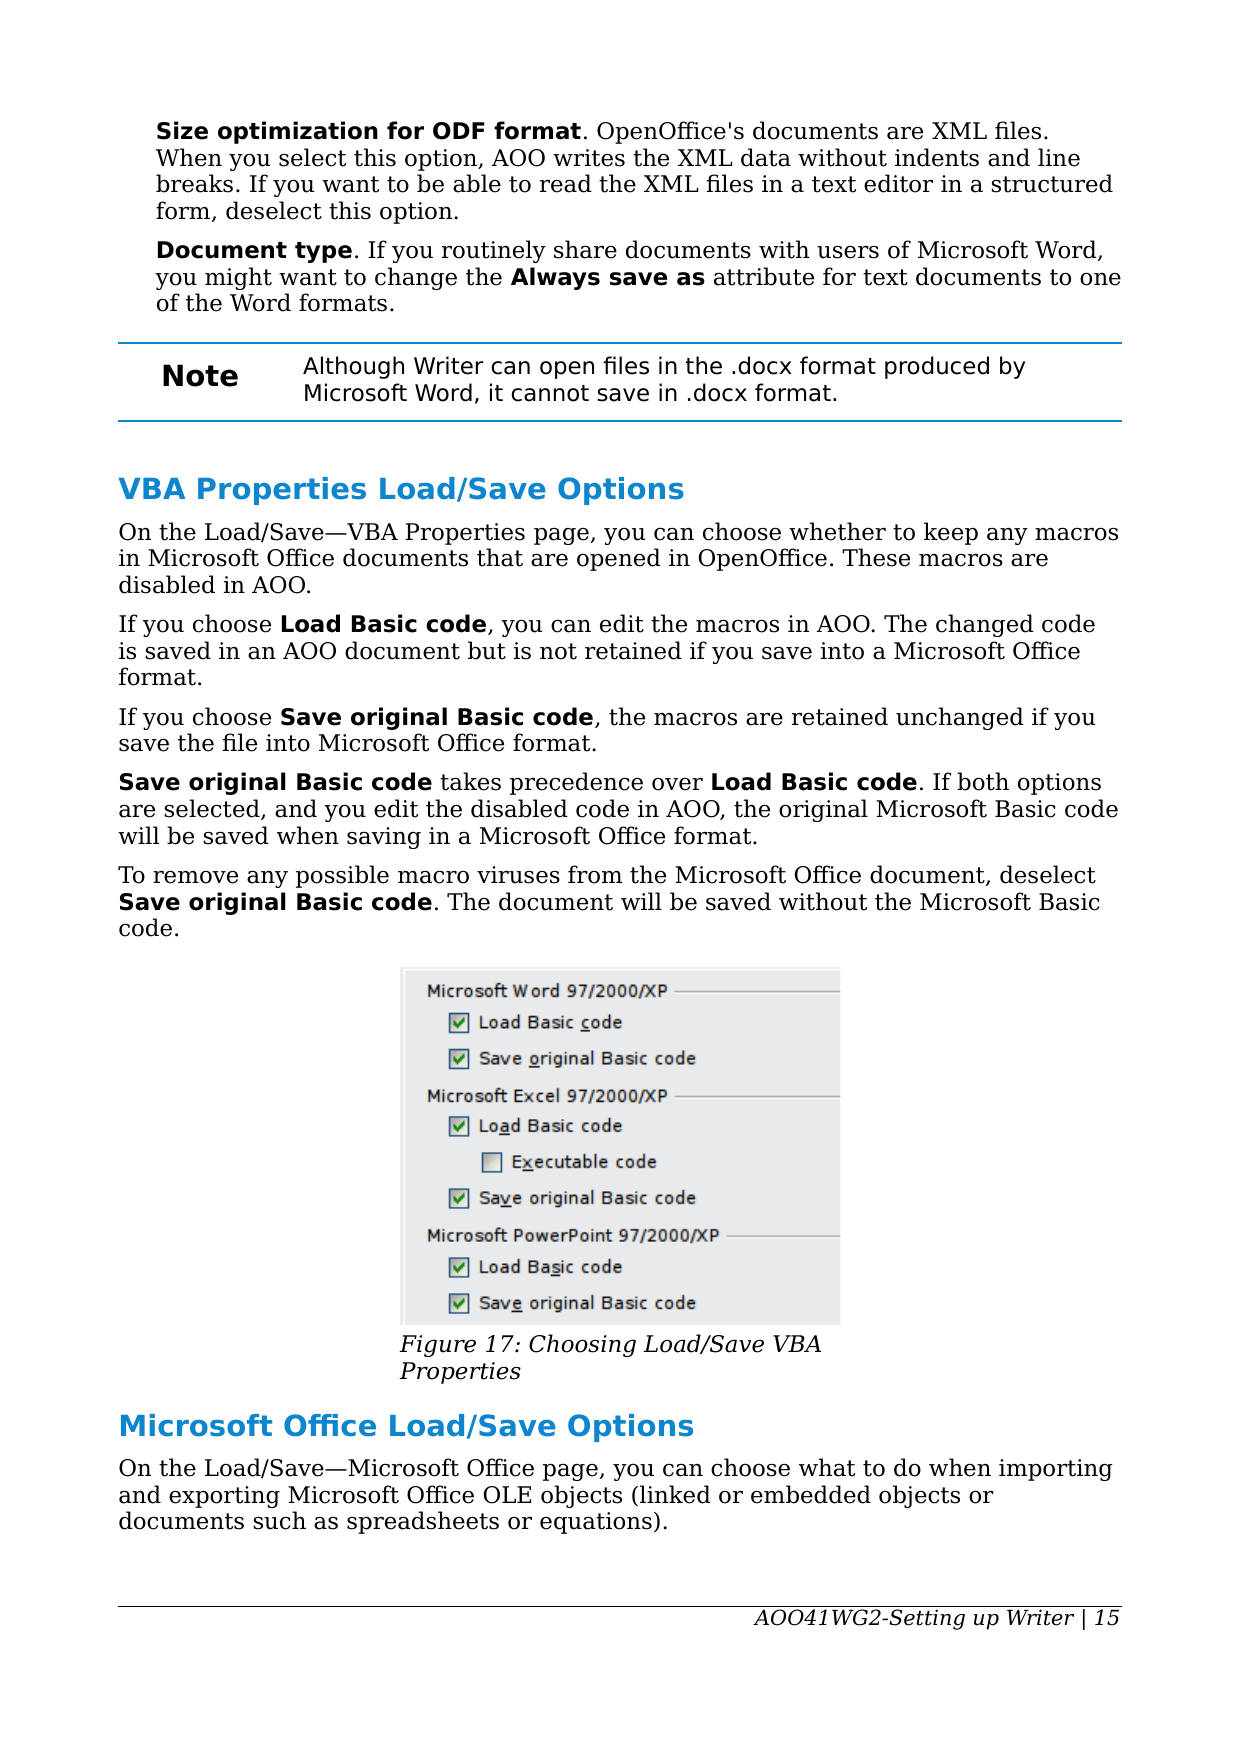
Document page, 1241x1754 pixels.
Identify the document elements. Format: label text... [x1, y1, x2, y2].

text On the Load/Save—VBA Properties page, you can choose whether to keep any macros in Microsoft Office documents that are opened in OpenOffice. These macros are disabled in AOO. [118, 519, 1122, 599]
text Figure 17: Choosing Load/Save VBA Properties [400, 1331, 840, 1384]
table_header Note [118, 344, 281, 419]
text If you choose Load Basic code, you can edit the macros in AOO. The changed code is saved in an AOO document but is not retained if you save into a Microsoft Office format. [118, 611, 1122, 691]
table_header Although Writer can open files in the .docx format produced by Microsoft Word, it cannot save in .docx format. [281, 344, 1122, 419]
text On the Load/Save—Microsoft Office page, you can choose what to do when importing and exporting Microsoft Office OLE objects (linked or embedded objects or documents such as spreadsheets or equations). [118, 1455, 1122, 1535]
subtitle VBA Properties Load/Save Options [118, 472, 1122, 506]
text If you choose Save original Basic code, the macros are retained unchanged if you save the file into Microsoft Office format. [118, 704, 1122, 757]
picture [400, 967, 841, 1325]
text To remove any possible macro viruses from the Microsoft Office document, deselect Save original Basic code. The document will be saved without the Microsoft Basic code. [118, 862, 1122, 942]
text Size optimization for ODF format. OpenOffice's documents are XML files. When you select this option, AOO writes the XML data without indents and line breaks. If you want to be able to read the XML files in a text editor in a structured form, deselect this option. [156, 118, 1122, 225]
text Save original Basic code takes precedence over Load Basic code. If both options are selected, and you edit the disabled code in AOO, the original Microsoft Basic code will be saved when saving in a Microsoft Office format. [118, 769, 1122, 849]
text Document type. If you routinely share documents with users of Microsoft Word, you might want to change the Always save as attribute for text documents to one of the Word formats. [156, 237, 1122, 317]
subtitle Microsoft Office Load/Save Options [118, 1409, 1122, 1443]
